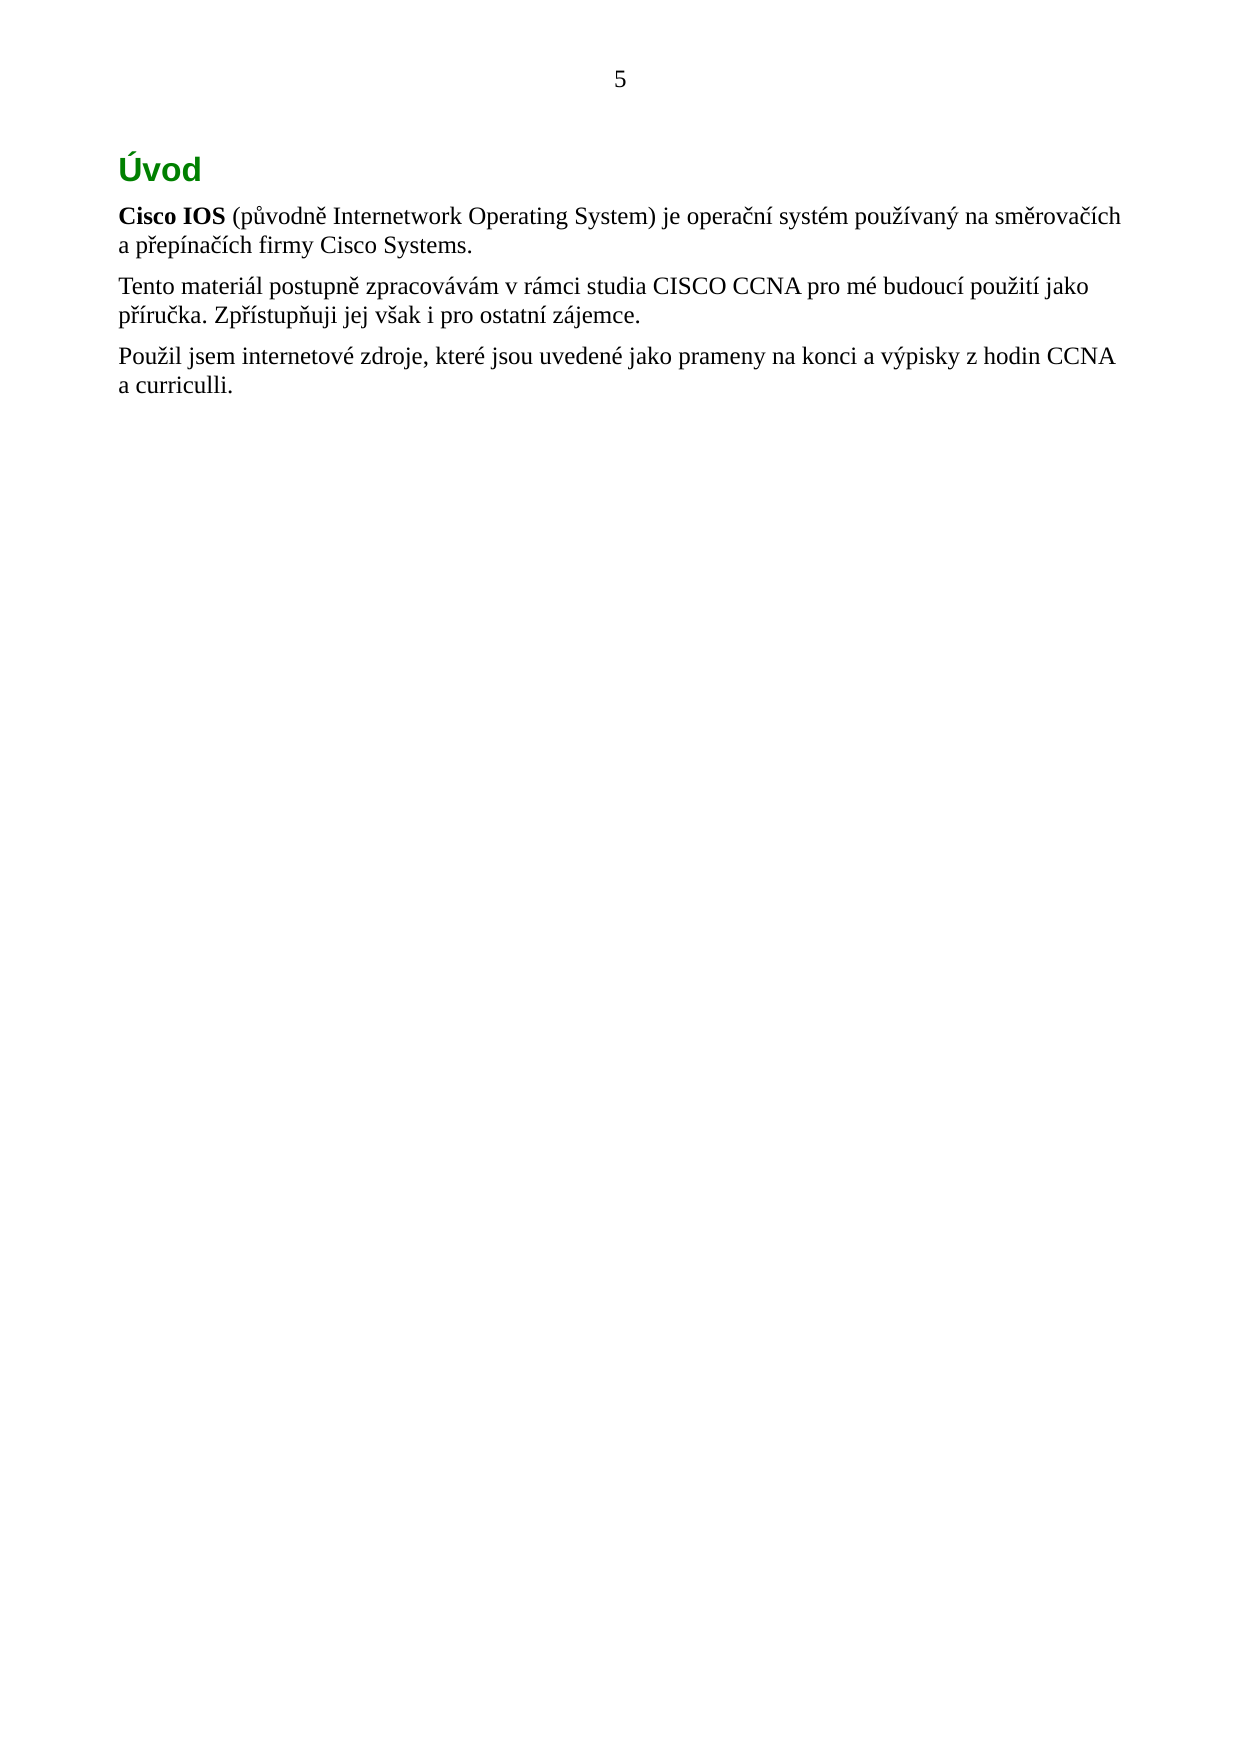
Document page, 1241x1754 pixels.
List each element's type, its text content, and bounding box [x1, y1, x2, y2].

text Cisco IOS (původně Internetwork Operating System) je operační systém používaný na směrovačích a přepínačích firmy Cisco Systems. [118, 201, 1122, 259]
subtitle Úvod [118, 150, 1122, 189]
text Tento materiál postupně zpracovávám v rámci studia CISCO CCNA pro mé budoucí použití jako příručka. Zpřístupňuji jej však i pro ostatní zájemce. [118, 271, 1122, 329]
text Použil jsem internetové zdroje, které jsou uvedené jako prameny na konci a výpisky z hodin CCNA a curriculli. [118, 341, 1122, 399]
